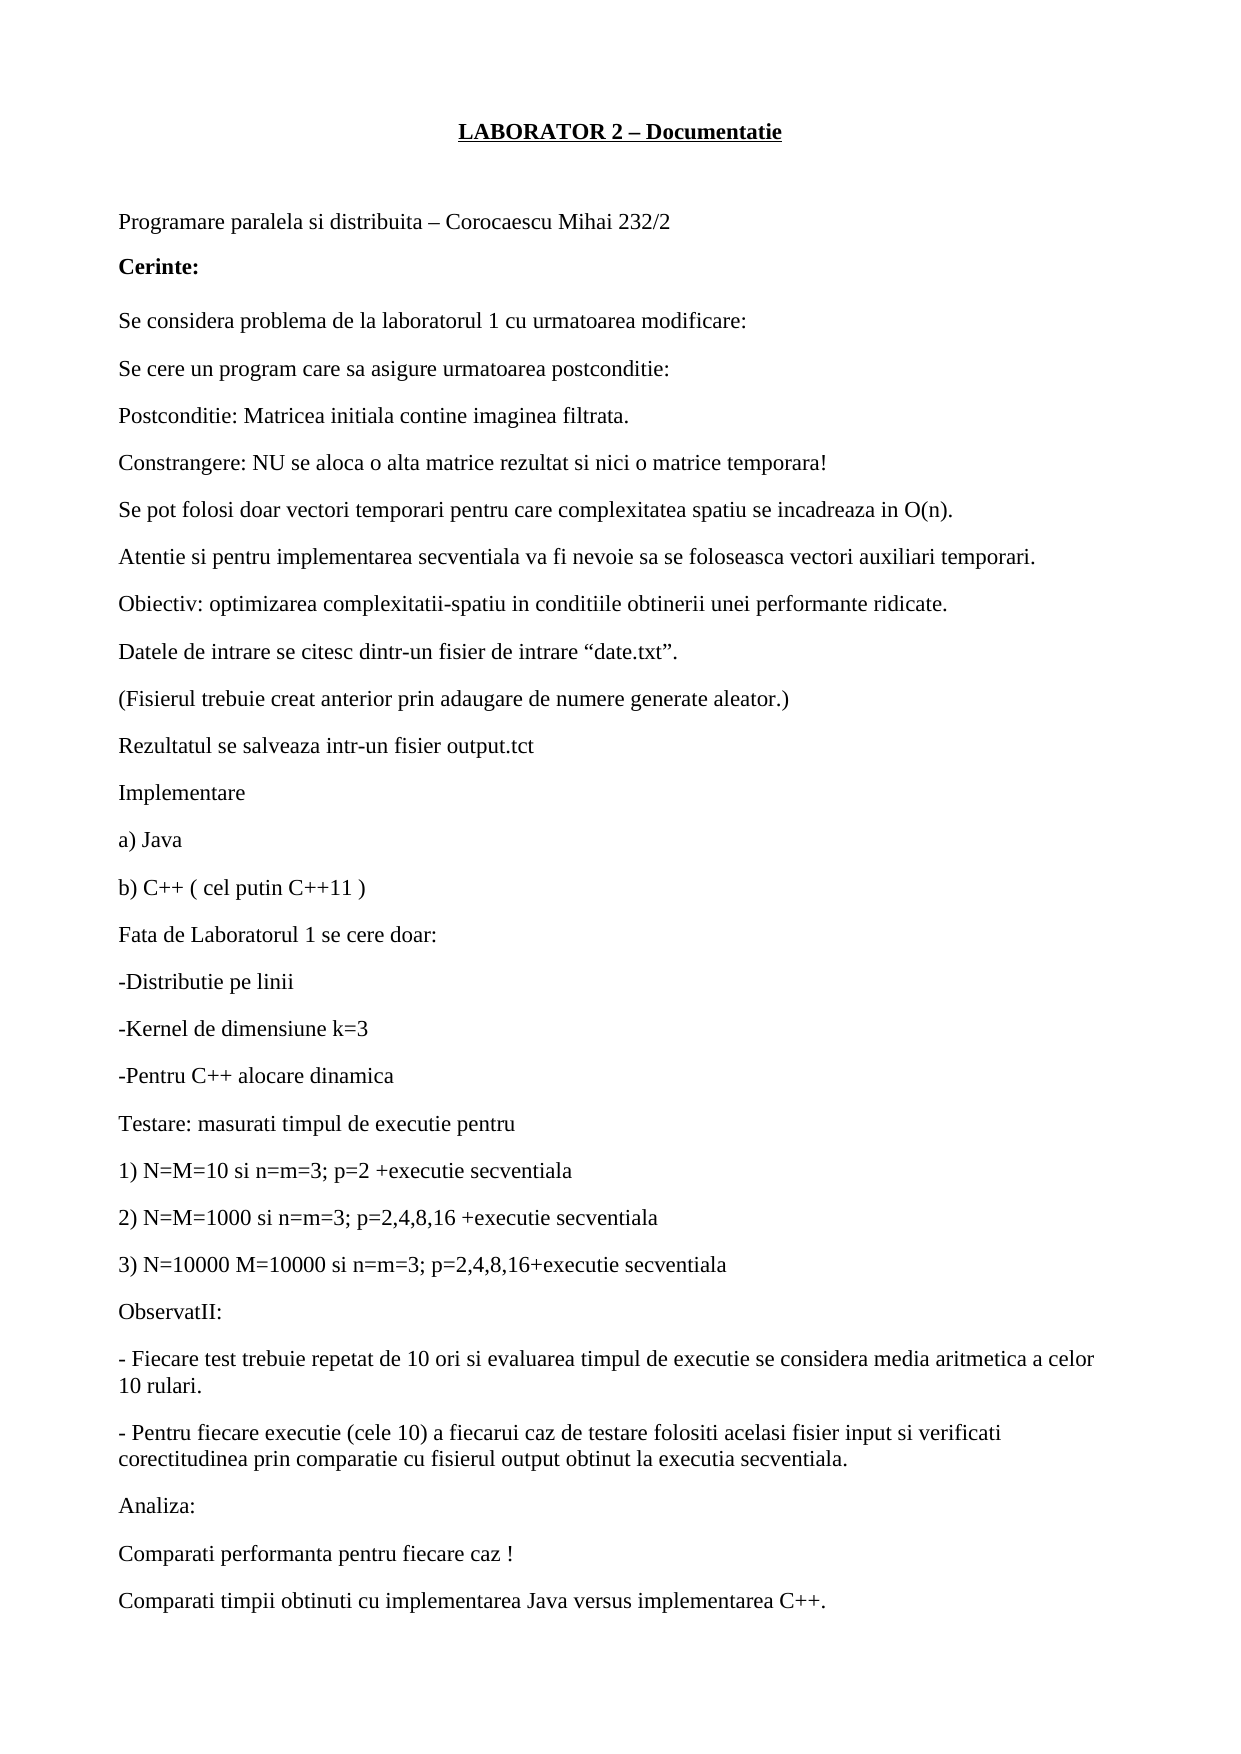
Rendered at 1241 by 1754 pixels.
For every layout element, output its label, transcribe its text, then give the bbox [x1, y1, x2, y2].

text -Distributie pe linii [118, 968, 1122, 994]
text Constrangere: NU se aloca o alta matrice rezultat si nici o matrice temporara! [118, 449, 1122, 475]
text Atentie si pentru implementarea secventiala va fi nevoie sa se foloseasca vectori auxiliari temporari. [118, 543, 1122, 570]
text Analiza: [118, 1493, 1122, 1519]
text Fata de Laboratorul 1 se cere doar: [118, 921, 1122, 947]
text Comparati performanta pentru fiecare caz ! [118, 1540, 1122, 1566]
text Rezultatul se salveaza intr-un fisier output.tct [118, 732, 1122, 758]
text 1) N=M=10 si n=m=3; p=2 +executie secventiala [118, 1157, 1122, 1183]
text - Pentru fiecare executie (cele 10) a fiecarui caz de testare folositi acelasi fisier input si verificati corectitudinea prin comparatie cu fisierul output obtinut la executia secventiala. [118, 1419, 1122, 1472]
text ObservatII: [118, 1298, 1122, 1325]
text Se considera problema de la laboratorul 1 cu urmatoarea modificare: [118, 307, 1122, 334]
text Testare: masurati timpul de executie pentru [118, 1109, 1122, 1136]
text -Kernel de dimensiune k=3 [118, 1015, 1122, 1042]
text Postconditie: Matricea initiala contine imaginea filtrata. [118, 402, 1122, 428]
text 2) N=M=1000 si n=m=3; p=2,4,8,16 +executie secventiala [118, 1204, 1122, 1230]
text 3) N=10000 M=10000 si n=m=3; p=2,4,8,16+executie secventiala [118, 1251, 1122, 1277]
text Comparati timpii obtinuti cu implementarea Java versus implementarea C++. [118, 1587, 1122, 1613]
text LABORATOR 2 – Documentatie [118, 118, 1122, 144]
text -Pentru C++ alocare dinamica [118, 1062, 1122, 1089]
text (Fisierul trebuie creat anterior prin adaugare de numere generate aleator.) [118, 685, 1122, 711]
text - Fiecare test trebuie repetat de 10 ori si evaluarea timpul de executie se considera media aritmetica a celor 10 rulari. [118, 1346, 1122, 1398]
text b) C++ ( cel putin C++11 ) [118, 874, 1122, 900]
text Obiectiv: optimizarea complexitatii-spatiu in conditiile obtinerii unei performante ridicate. [118, 591, 1122, 617]
text Programare paralela si distribuita – Corocaescu Mihai 232/2 [118, 208, 1122, 235]
text Cerinte: [118, 253, 1122, 279]
text Se cere un program care sa asigure urmatoarea postconditie: [118, 354, 1122, 381]
text a) Java [118, 826, 1122, 853]
text Datele de intrare se citesc dintr-un fisier de intrare “date.txt”. [118, 638, 1122, 664]
text Se pot folosi doar vectori temporari pentru care complexitatea spatiu se incadreaza in O(n). [118, 496, 1122, 522]
text Implementare [118, 779, 1122, 806]
